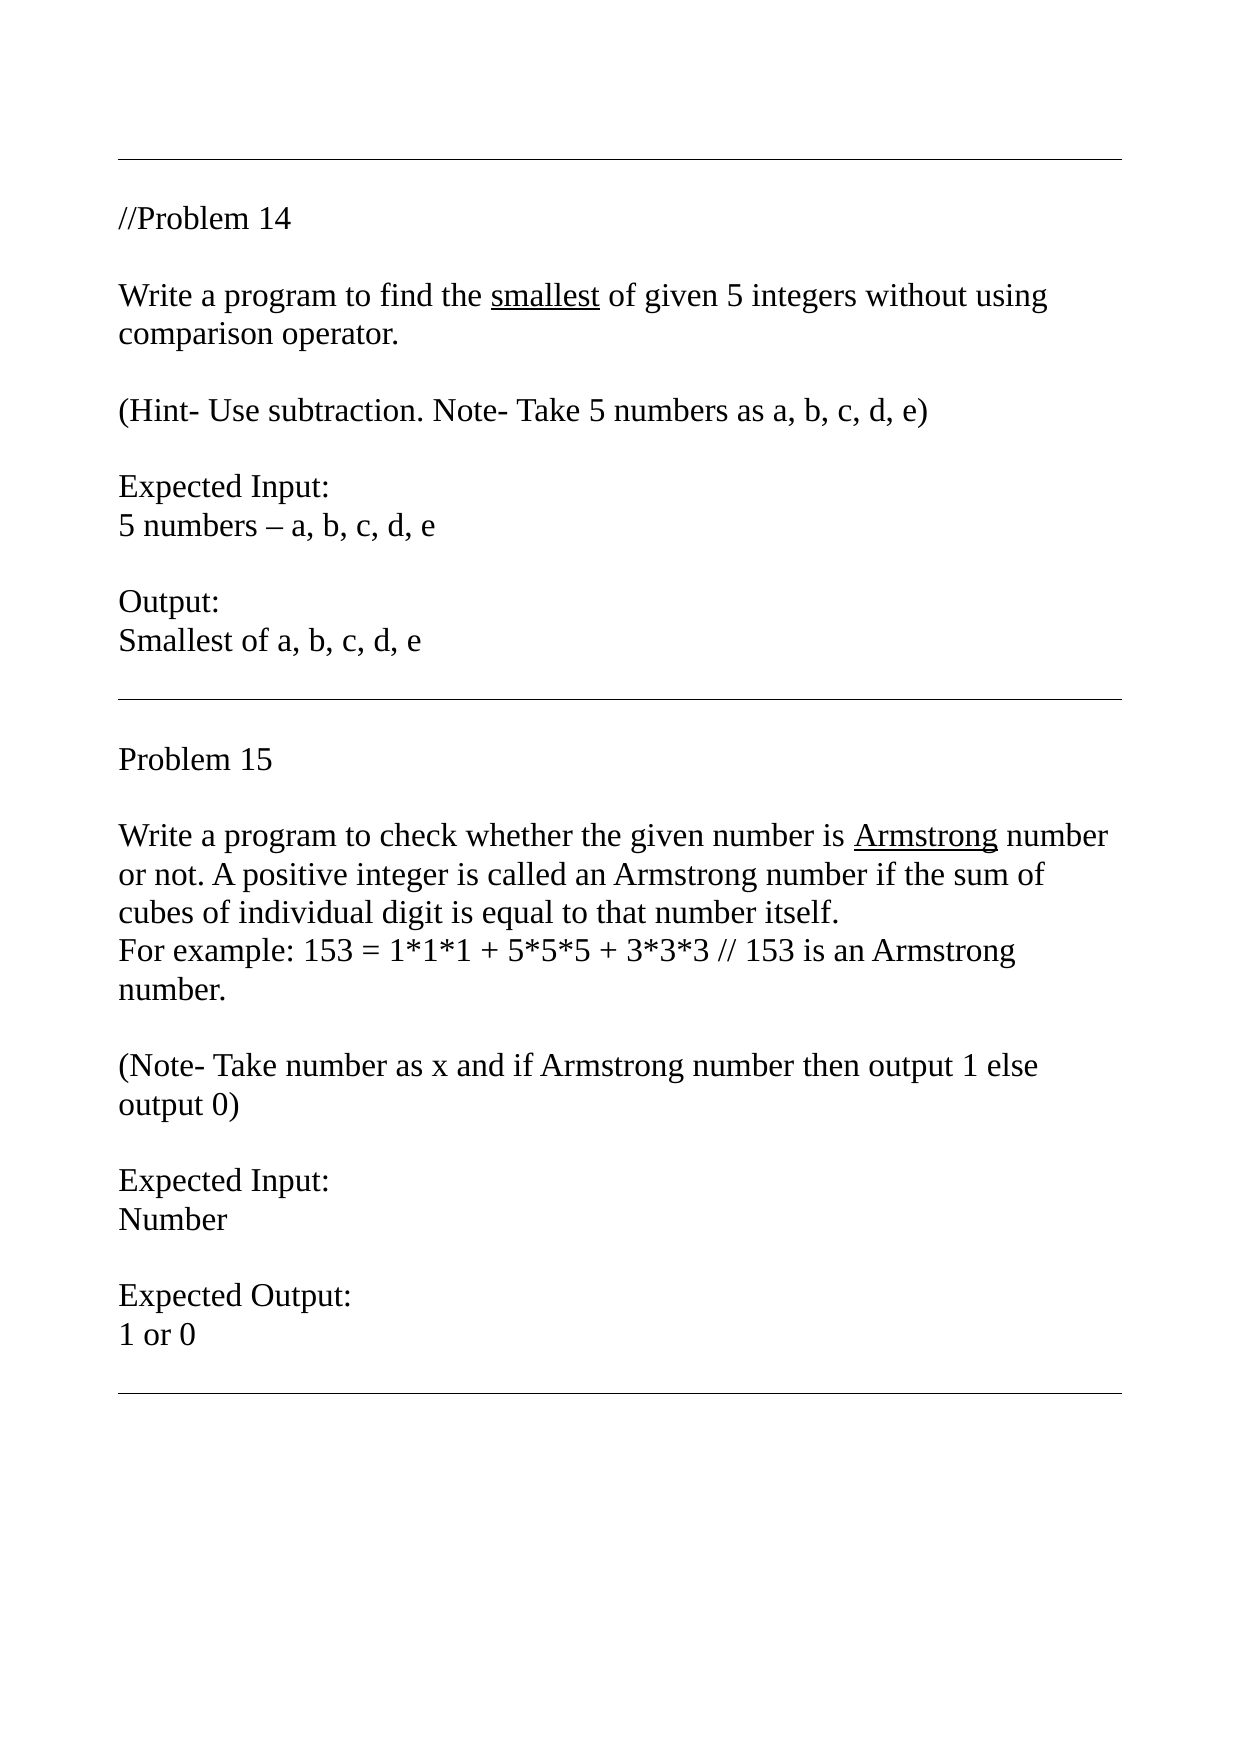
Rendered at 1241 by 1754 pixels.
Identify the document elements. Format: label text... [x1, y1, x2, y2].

text (Note- Take number as x and if Armstrong number then output 1 else output 0) [118, 1045, 1122, 1122]
text //Problem 14 [118, 198, 1122, 237]
text For example: 153 = 1*1*1 + 5*5*5 + 3*3*3 // 153 is an Armstrong number. [118, 930, 1122, 1007]
text Expected Input: [118, 1160, 1122, 1199]
text Expected Input: [118, 467, 1122, 505]
text Smallest of a, b, c, d, e [118, 620, 1122, 658]
text Expected Output: [118, 1275, 1122, 1314]
text Write a program to find the smallest of given 5 integers without using comparison operator. [118, 275, 1122, 352]
text (Hint- Use subtraction. Note- Take 5 numbers as a, b, c, d, e) [118, 390, 1122, 428]
text Problem 15 [118, 739, 1122, 777]
text Write a program to check whether the given number is Armstrong number or not. A positive integer is called an Armstrong number if the sum of cubes of individual digit is equal to that number itself. [118, 815, 1122, 930]
text 5 numbers – a, b, c, d, e [118, 505, 1122, 543]
text Output: [118, 582, 1122, 620]
text Number [118, 1199, 1122, 1237]
text 1 or 0 [118, 1314, 1122, 1352]
